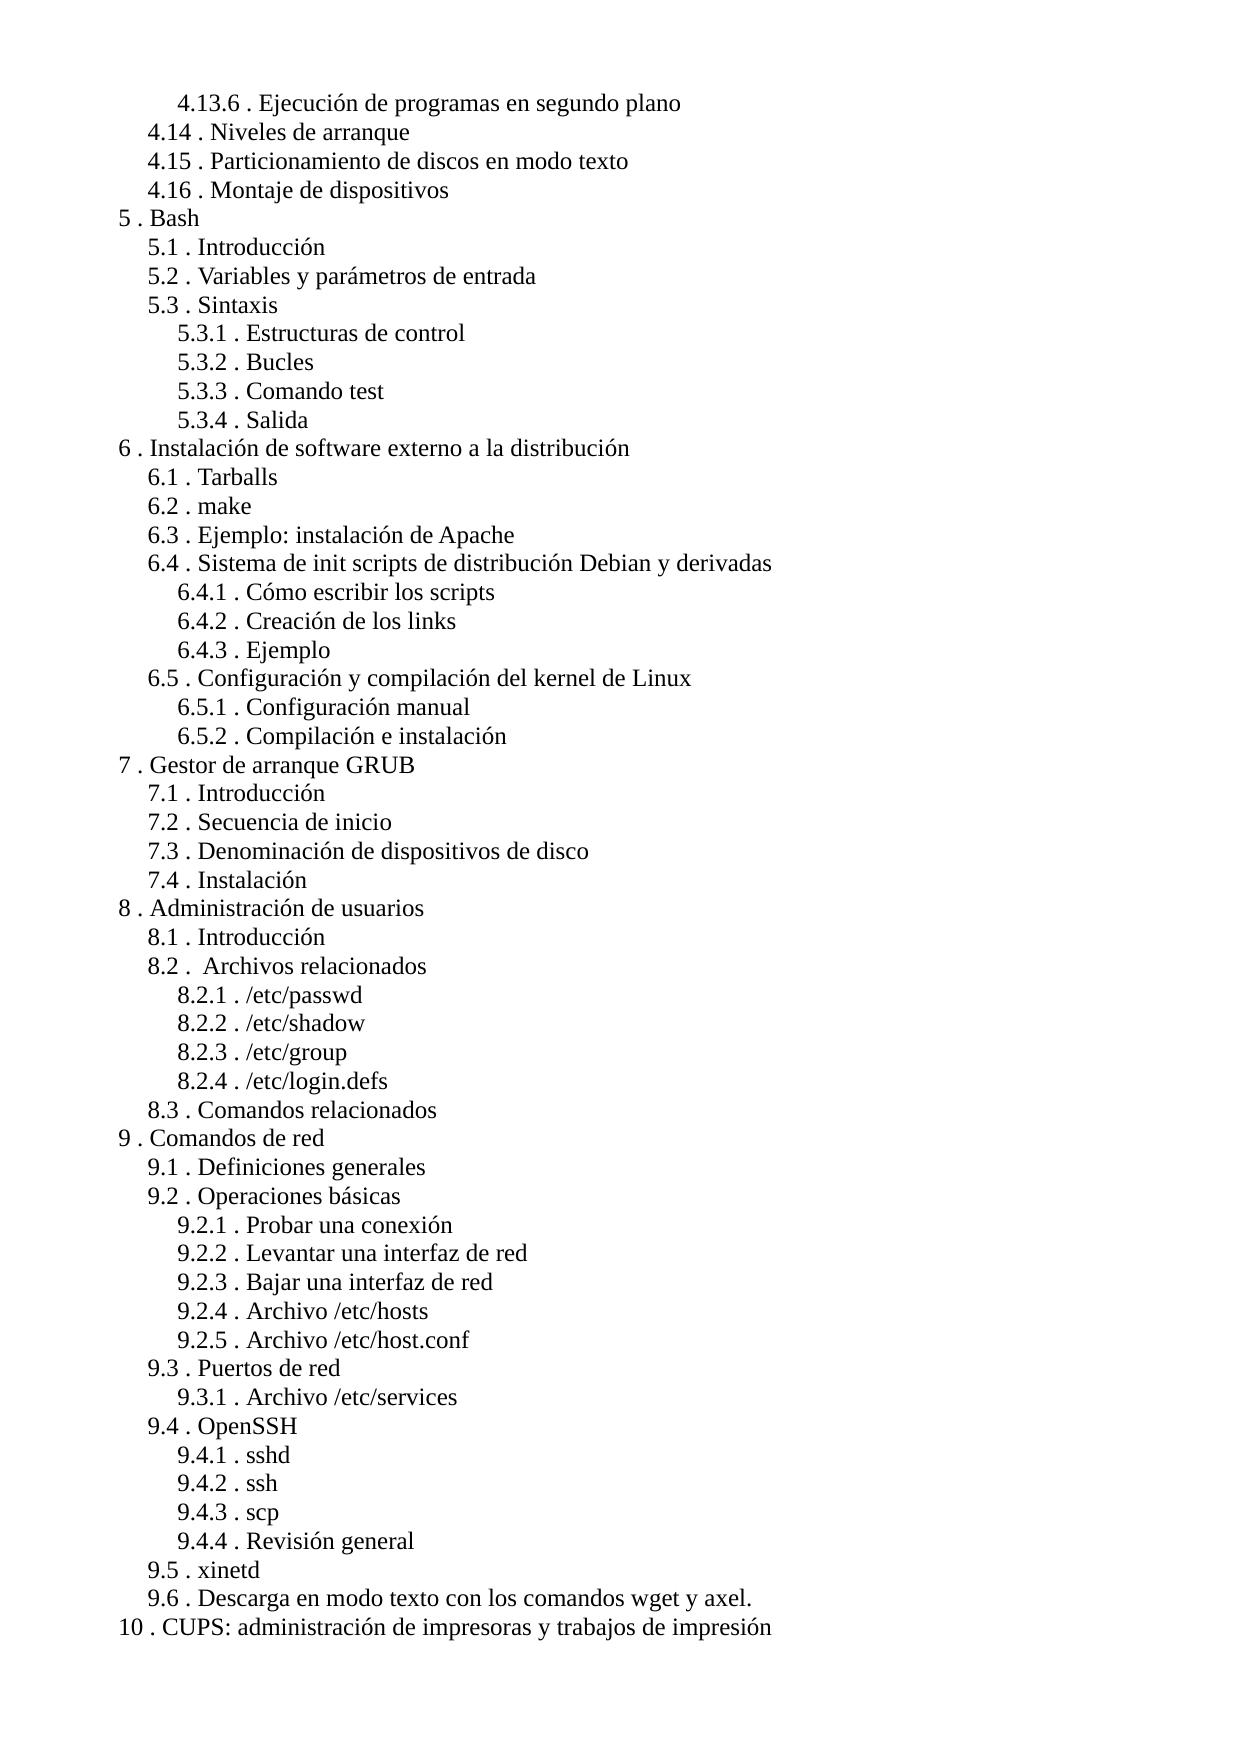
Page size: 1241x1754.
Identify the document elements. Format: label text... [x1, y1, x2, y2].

list /etc/shadow [177, 1008, 1152, 1037]
list Instalación de software externo a la distribución [118, 433, 1152, 462]
list sshd [177, 1440, 1152, 1468]
list Tarballs [147, 462, 1152, 491]
list Revisión general [177, 1526, 1152, 1555]
list OpenSSH [147, 1411, 1152, 1440]
list Operaciones básicas [147, 1181, 1152, 1210]
list Salida [177, 405, 1152, 433]
list Sintaxis [147, 290, 1152, 318]
list Comando test [177, 376, 1152, 405]
list Sistema de init scripts de distribución Debian y derivadas [147, 548, 1152, 577]
list Descarga en modo texto con los comandos wget y axel. [147, 1583, 1152, 1612]
list Denominación de dispositivos de disco [147, 836, 1152, 865]
list Instalación [147, 865, 1152, 893]
list Archivos relacionados [147, 951, 1152, 980]
list make [147, 491, 1152, 520]
list Cómo escribir los scripts [177, 577, 1152, 606]
list /etc/group [177, 1037, 1152, 1066]
list Montaje de dispositivos [147, 175, 1152, 203]
list Ejemplo [177, 635, 1152, 663]
list Niveles de arranque [147, 117, 1152, 146]
list xinetd [147, 1555, 1152, 1583]
list Bajar una interfaz de red [177, 1267, 1152, 1296]
list /etc/passwd [177, 980, 1152, 1008]
list Probar una conexión [177, 1210, 1152, 1238]
list Archivo /etc/host.conf [177, 1325, 1152, 1353]
list Gestor de arranque GRUB [118, 750, 1152, 778]
list CUPS: administración de impresoras y trabajos de impresión [118, 1612, 1152, 1641]
list Introducción [147, 232, 1152, 261]
list Bash [118, 203, 1152, 232]
list scp [177, 1497, 1152, 1526]
list /etc/login.defs [177, 1066, 1152, 1095]
list Ejemplo: instalación de Apache [147, 520, 1152, 548]
list Bucles [177, 347, 1152, 376]
list Ejecución de programas en segundo plano [177, 88, 1152, 117]
list Secuencia de inicio [147, 807, 1152, 836]
list Definiciones generales [147, 1152, 1152, 1181]
list Configuración y compilación del kernel de Linux [147, 663, 1152, 692]
list Particionamiento de discos en modo texto [147, 146, 1152, 175]
list Administración de usuarios [118, 893, 1152, 922]
list Comandos relacionados [147, 1095, 1152, 1123]
list Comandos de red [118, 1123, 1152, 1152]
list Introducción [147, 778, 1152, 807]
list Compilación e instalación [177, 721, 1152, 750]
list Configuración manual [177, 692, 1152, 721]
list Variables y parámetros de entrada [147, 261, 1152, 290]
list Puertos de red [147, 1353, 1152, 1382]
list Archivo /etc/hosts [177, 1296, 1152, 1325]
list Creación de los links [177, 606, 1152, 635]
list Introducción [147, 922, 1152, 951]
list Estructuras de control [177, 318, 1152, 347]
list Archivo /etc/services [177, 1382, 1152, 1411]
list Levantar una interfaz de red [177, 1238, 1152, 1267]
list ssh [177, 1468, 1152, 1497]
